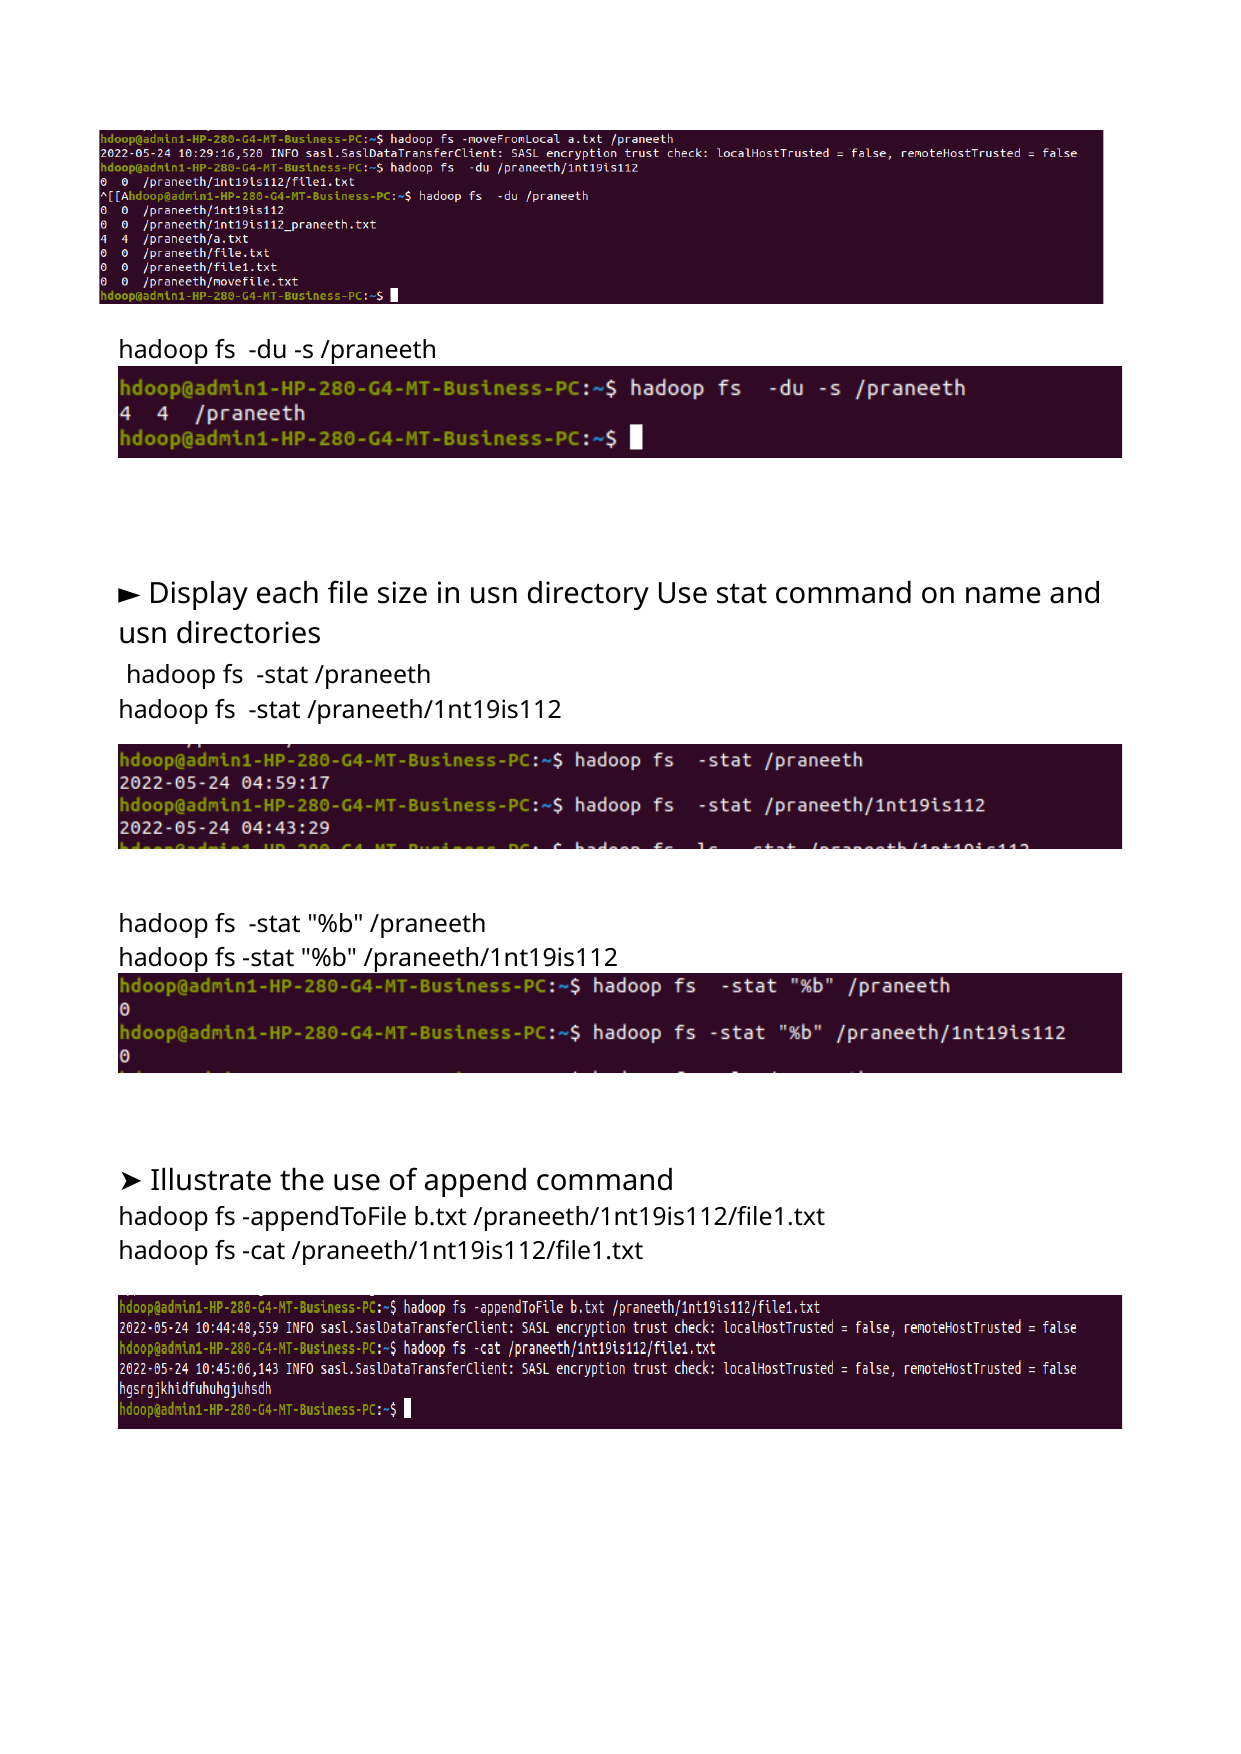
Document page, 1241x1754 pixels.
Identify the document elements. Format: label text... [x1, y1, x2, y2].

picture [118, 744, 1123, 849]
picture [118, 1295, 1123, 1429]
text hadoop fs -stat "%b" /praneeth [118, 906, 1122, 940]
text ► Display each file size in usn directory Use stat command on name and usn directories [118, 572, 1122, 652]
text hadoop fs -appendToFile b.txt /praneeth/1nt19is112/file1.txt [118, 1198, 1122, 1232]
text hadoop fs -stat "%b" /praneeth/1nt19is112 [118, 940, 1122, 973]
picture [118, 973, 1123, 1073]
picture [118, 366, 1123, 458]
text hadoop fs -stat /praneeth [118, 652, 1122, 692]
text hadoop fs -stat /praneeth/1nt19is112 [118, 692, 1122, 726]
picture [99, 130, 1104, 304]
text hadoop fs -cat /praneeth/1nt19is112/file1.txt [118, 1232, 1122, 1267]
text hadoop fs -du -s /praneeth [118, 332, 1122, 366]
text ➤ Illustrate the use of append command [118, 1159, 1122, 1198]
